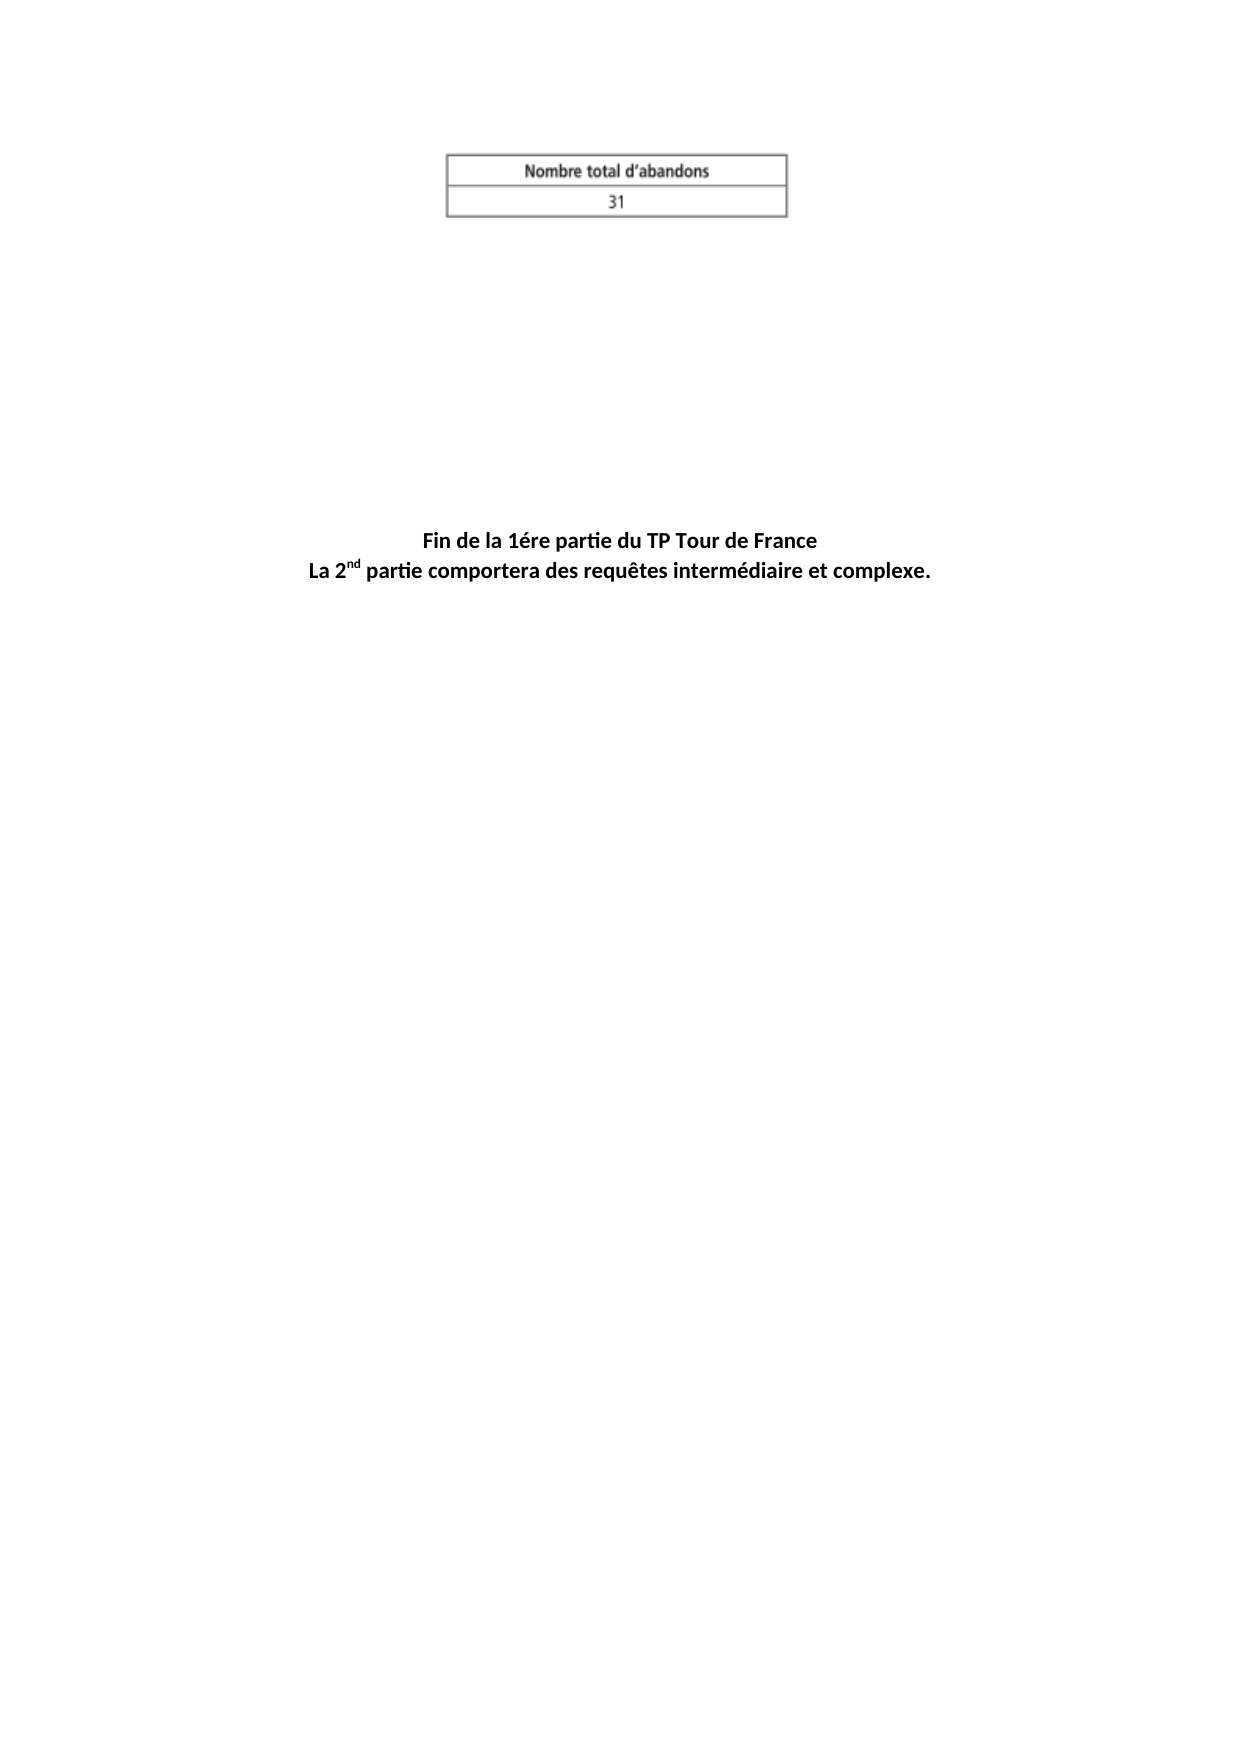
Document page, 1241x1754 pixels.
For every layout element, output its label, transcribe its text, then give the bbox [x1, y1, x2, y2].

text Fin de la 1ére partie du TP Tour de France La 2nd partie comportera des requêtes intermédiaire et complexe. [148, 526, 1093, 584]
picture [438, 147, 803, 226]
